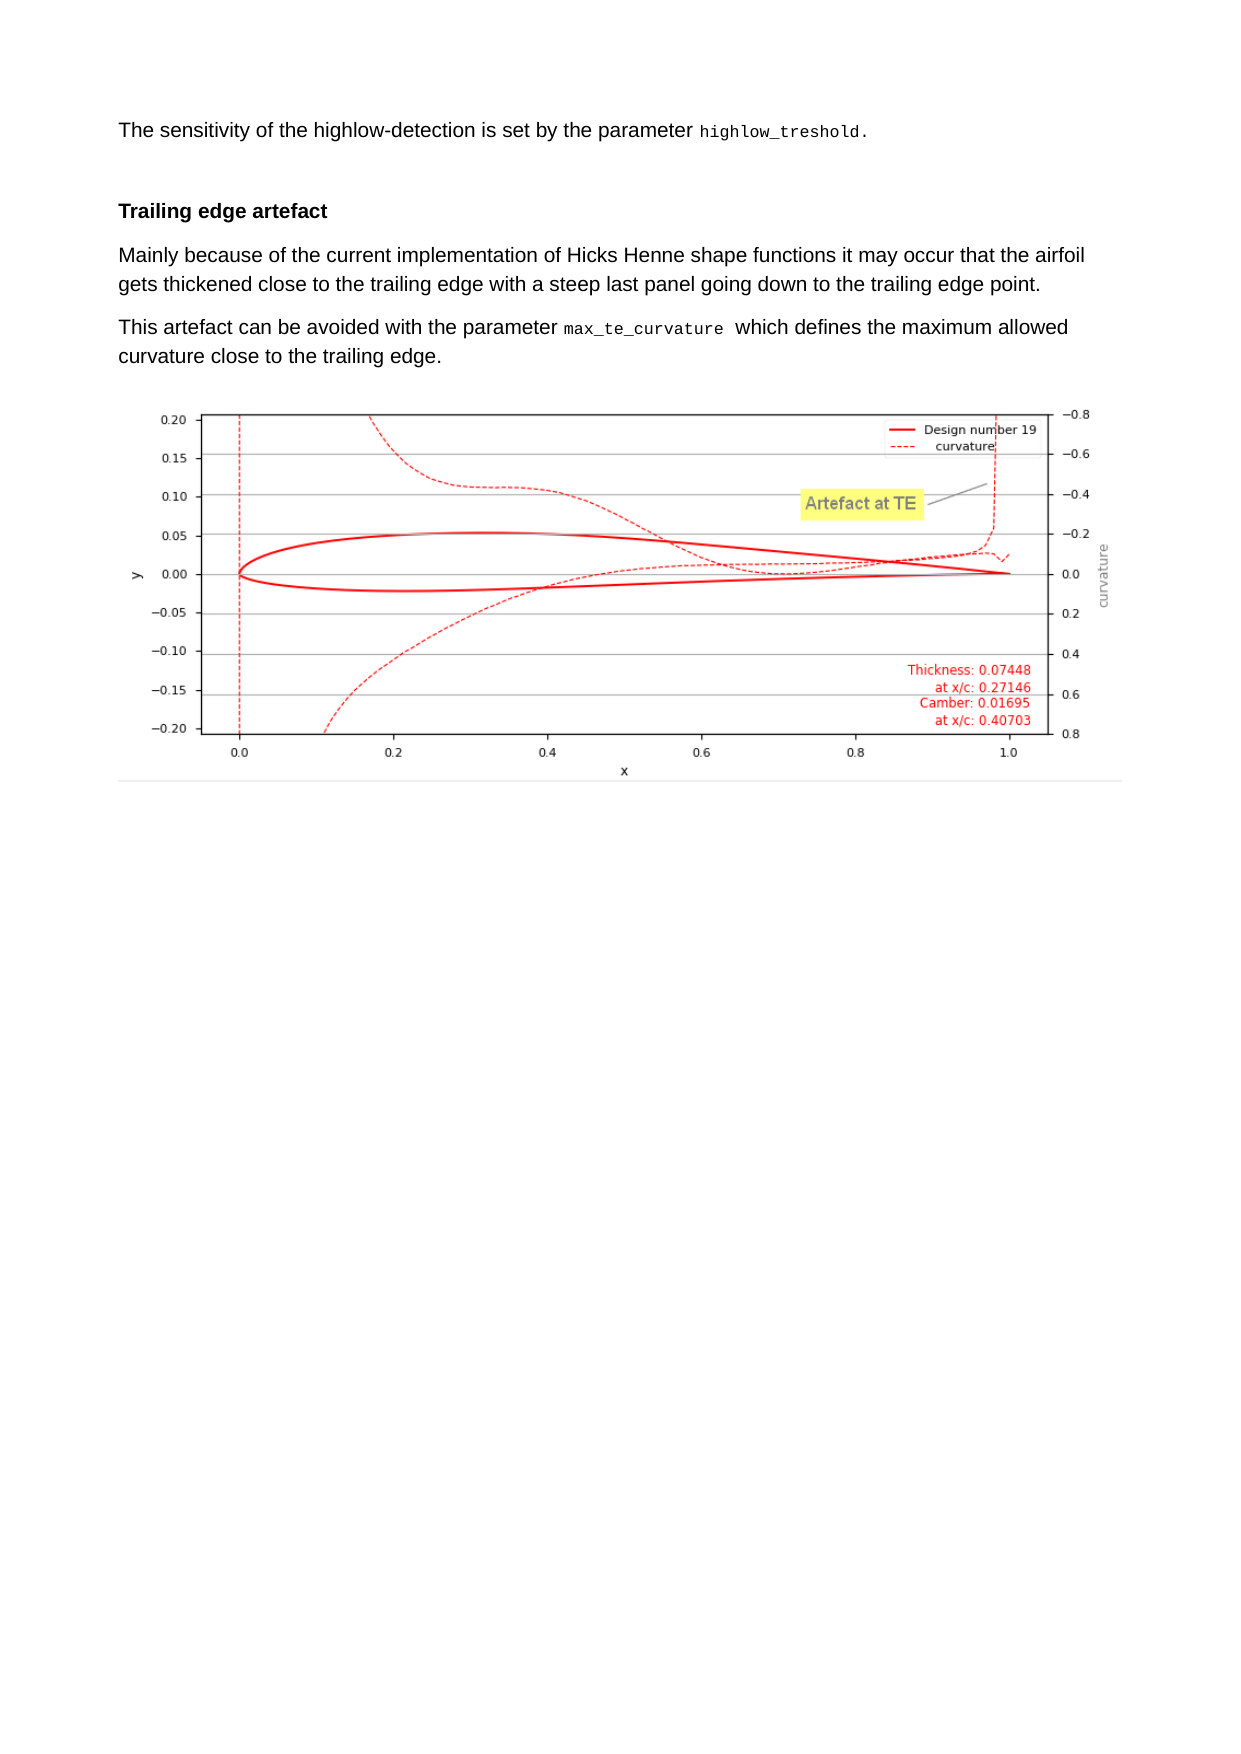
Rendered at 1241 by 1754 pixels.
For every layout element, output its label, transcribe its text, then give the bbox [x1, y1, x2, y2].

text The sensitivity of the highlow-detection is set by the parameter highlow_treshold. [118, 118, 1122, 143]
text This artefact can be avoided with the parameter max_te_curvature which defines the maximum allowed curvature close to the trailing edge. [118, 315, 1122, 368]
picture [118, 387, 1123, 782]
text Trailing edge artefact [118, 199, 1122, 223]
text Mainly because of the current implementation of Hicks Henne shape functions it may occur that the airfoil gets thickened close to the trailing edge with a steep last panel going down to the trailing edge point. [118, 243, 1122, 295]
